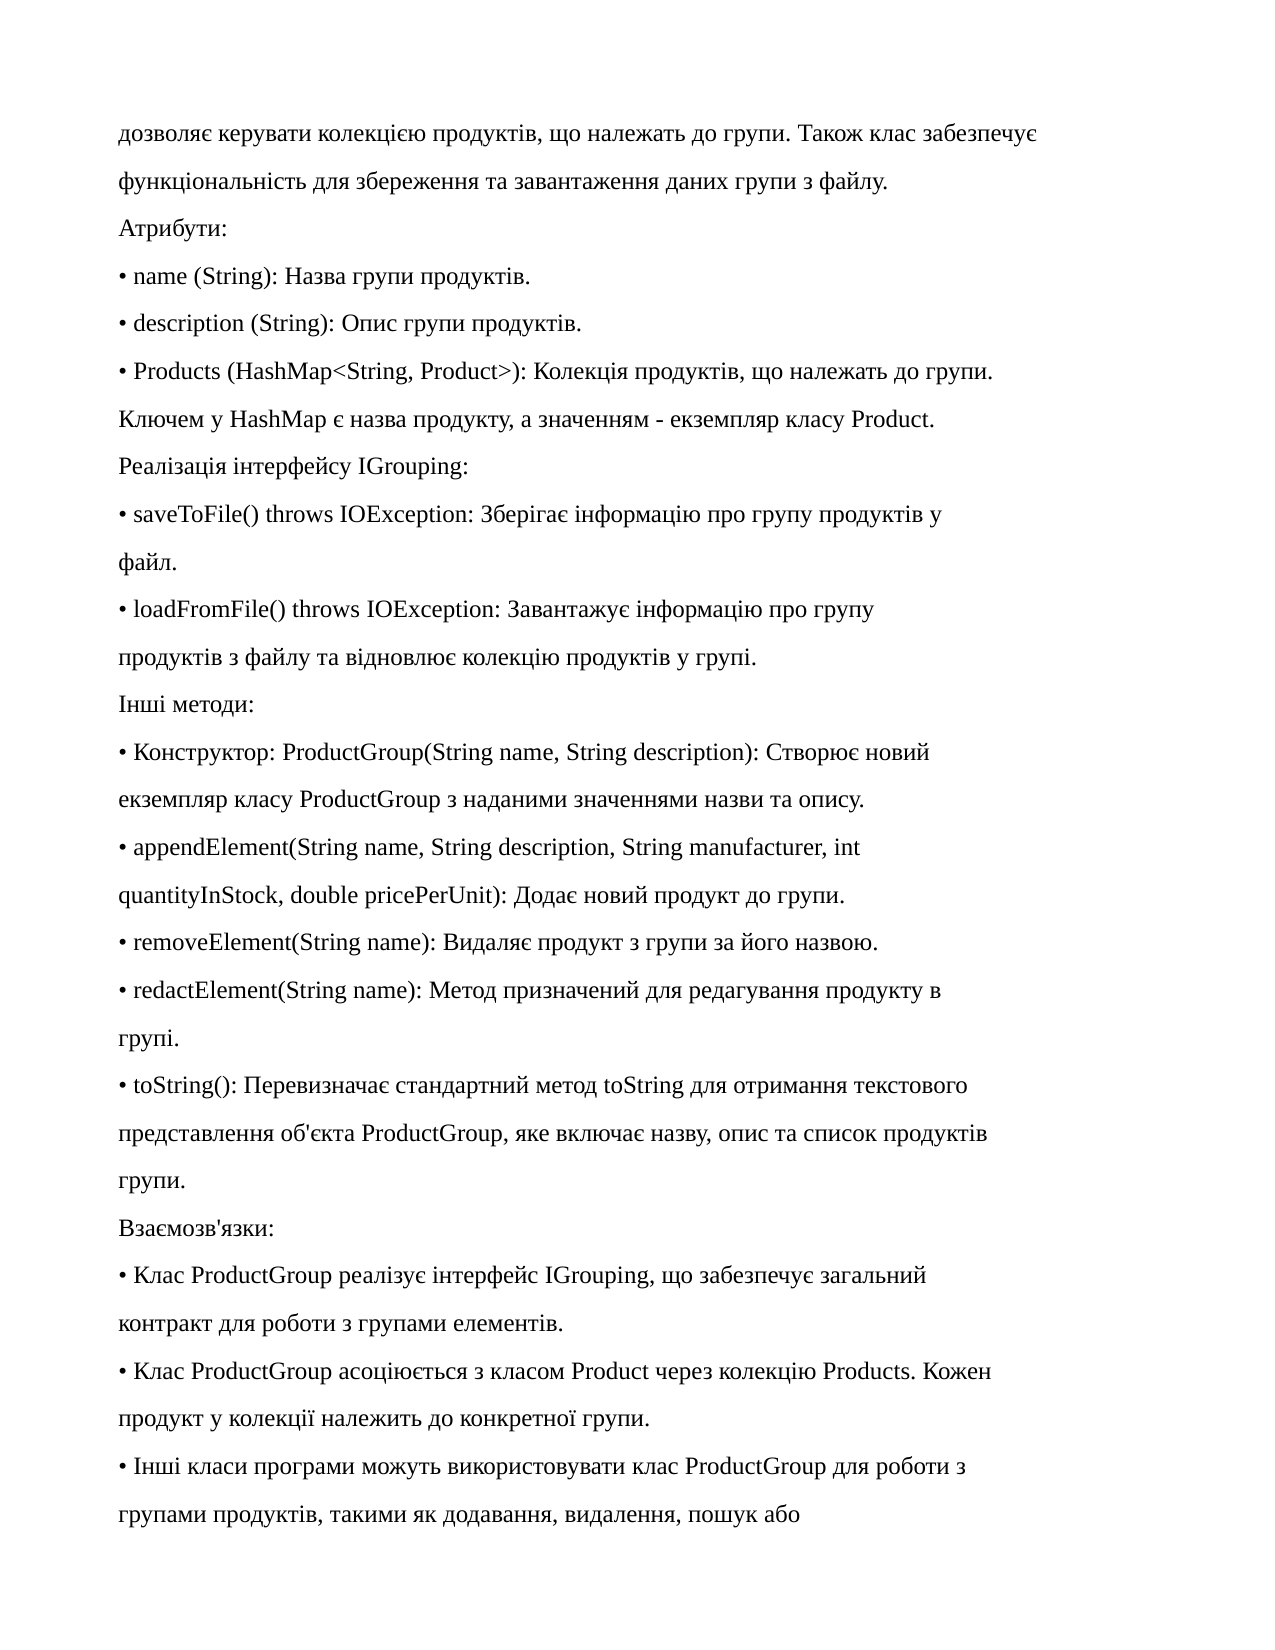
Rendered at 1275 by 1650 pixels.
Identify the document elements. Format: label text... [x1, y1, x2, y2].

text функціональність для збереження та завантаження даних групи з файлу. [118, 166, 1157, 194]
text • redactElement(String name): Метод призначений для редагування продукту в [118, 975, 1157, 1004]
text контракт для роботи з групами елементів. [118, 1308, 1157, 1337]
text • toString(): Перевизначає стандартний метод toString для отримання текстового [118, 1070, 1157, 1099]
text екземпляр класу ProductGroup з наданими значеннями назви та опису. [118, 784, 1157, 813]
text Взаємозв'язки: [118, 1213, 1157, 1242]
text продукт у колекції належить до конкретної групи. [118, 1403, 1157, 1432]
text групі. [118, 1023, 1157, 1051]
text • removeElement(String name): Видаляє продукт з групи за його назвою. [118, 927, 1157, 956]
text Інші методи: [118, 689, 1157, 718]
text • Клас ProductGroup реалізує інтерфейс IGrouping, що забезпечує загальний [118, 1261, 1157, 1289]
text • name (String): Назва групи продуктів. [118, 261, 1157, 290]
text • loadFromFile() throws IOException: Завантажує інформацію про групу [118, 594, 1157, 623]
text Реалізація інтерфейсу IGrouping: [118, 451, 1157, 480]
text групи. [118, 1165, 1157, 1194]
text • Конструктор: ProductGroup(String name, String description): Створює новий [118, 737, 1157, 766]
text • Клас ProductGroup асоціюється з класом Product через колекцію Products. Кожен [118, 1356, 1157, 1384]
text представлення об'єкта ProductGroup, яке включає назву, опис та список продуктів [118, 1118, 1157, 1147]
text • description (String): Опис групи продуктів. [118, 308, 1157, 337]
text • Інші класи програми можуть використовувати клас ProductGroup для роботи з [118, 1451, 1157, 1480]
text • appendElement(String name, String description, String manufacturer, int [118, 832, 1157, 861]
text групами продуктів, такими як додавання, видалення, пошук або [118, 1499, 1157, 1527]
text продуктів з файлу та відновлює колекцію продуктів у групі. [118, 642, 1157, 671]
text дозволяє керувати колекцією продуктів, що належать до групи. Також клас забезпечує [118, 118, 1157, 147]
text Ключем у HashMap є назва продукту, а значенням - екземпляр класу Product. [118, 404, 1157, 432]
text файл. [118, 547, 1157, 575]
text • saveToFile() throws IOException: Зберігає інформацію про групу продуктів у [118, 499, 1157, 528]
text quantityInStock, double pricePerUnit): Додає новий продукт до групи. [118, 880, 1157, 908]
text • Products (HashMap<String, Product>): Колекція продуктів, що належать до групи. [118, 356, 1157, 385]
text Атрибути: [118, 213, 1157, 242]
